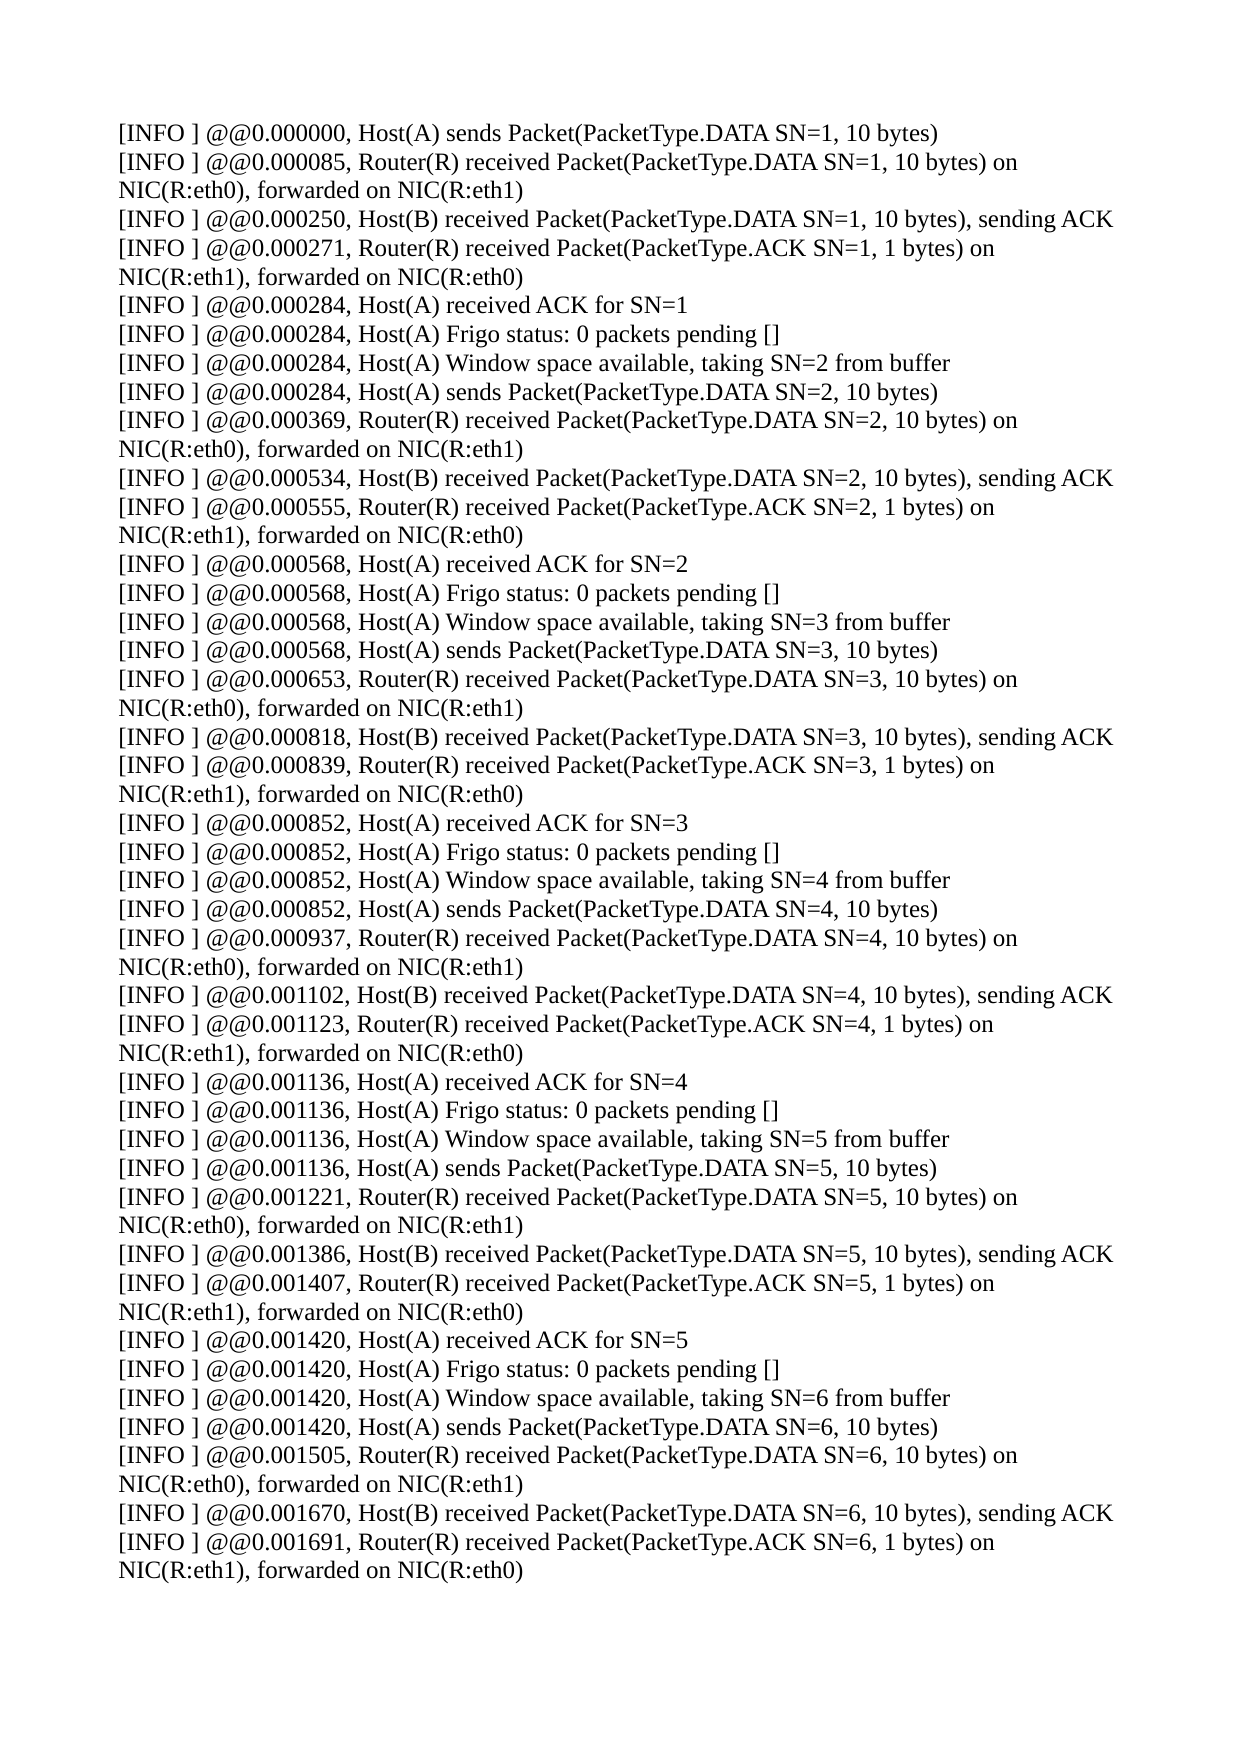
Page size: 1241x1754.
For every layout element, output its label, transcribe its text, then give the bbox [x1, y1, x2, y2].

text [INFO ] @@0.000653, Router(R) received Packet(PacketType.DATA SN=3, 10 bytes) on NIC(R:eth0), forwarded on NIC(R:eth1) [118, 664, 1122, 722]
text [INFO ] @@0.000839, Router(R) received Packet(PacketType.ACK SN=3, 1 bytes) on NIC(R:eth1), forwarded on NIC(R:eth0) [118, 751, 1122, 808]
text [INFO ] @@0.000568, Host(A) received ACK for SN=2 [118, 549, 1122, 578]
text [INFO ] @@0.001136, Host(A) Frigo status: 0 packets pending [] [118, 1096, 1122, 1124]
text [INFO ] @@0.000250, Host(B) received Packet(PacketType.DATA SN=1, 10 bytes), sending ACK [118, 204, 1122, 233]
text [INFO ] @@0.000555, Router(R) received Packet(PacketType.ACK SN=2, 1 bytes) on NIC(R:eth1), forwarded on NIC(R:eth0) [118, 492, 1122, 549]
text [INFO ] @@0.001420, Host(A) received ACK for SN=5 [118, 1326, 1122, 1354]
text [INFO ] @@0.000568, Host(A) sends Packet(PacketType.DATA SN=3, 10 bytes) [118, 636, 1122, 664]
text [INFO ] @@0.001407, Router(R) received Packet(PacketType.ACK SN=5, 1 bytes) on NIC(R:eth1), forwarded on NIC(R:eth0) [118, 1268, 1122, 1326]
text [INFO ] @@0.000284, Host(A) Frigo status: 0 packets pending [] [118, 319, 1122, 348]
text [INFO ] @@0.000271, Router(R) received Packet(PacketType.ACK SN=1, 1 bytes) on NIC(R:eth1), forwarded on NIC(R:eth0) [118, 233, 1122, 291]
text [INFO ] @@0.000937, Router(R) received Packet(PacketType.DATA SN=4, 10 bytes) on NIC(R:eth0), forwarded on NIC(R:eth1) [118, 923, 1122, 981]
text [INFO ] @@0.000369, Router(R) received Packet(PacketType.DATA SN=2, 10 bytes) on NIC(R:eth0), forwarded on NIC(R:eth1) [118, 406, 1122, 463]
text [INFO ] @@0.000852, Host(A) Window space available, taking SN=4 from buffer [118, 866, 1122, 894]
text [INFO ] @@0.000284, Host(A) Window space available, taking SN=2 from buffer [118, 348, 1122, 377]
text [INFO ] @@0.001136, Host(A) sends Packet(PacketType.DATA SN=5, 10 bytes) [118, 1153, 1122, 1182]
text [INFO ] @@0.001670, Host(B) received Packet(PacketType.DATA SN=6, 10 bytes), sending ACK [118, 1498, 1122, 1527]
text [INFO ] @@0.001505, Router(R) received Packet(PacketType.DATA SN=6, 10 bytes) on NIC(R:eth0), forwarded on NIC(R:eth1) [118, 1441, 1122, 1498]
text [INFO ] @@0.001386, Host(B) received Packet(PacketType.DATA SN=5, 10 bytes), sending ACK [118, 1239, 1122, 1268]
text [INFO ] @@0.000534, Host(B) received Packet(PacketType.DATA SN=2, 10 bytes), sending ACK [118, 463, 1122, 492]
text [INFO ] @@0.000852, Host(A) sends Packet(PacketType.DATA SN=4, 10 bytes) [118, 894, 1122, 923]
text [INFO ] @@0.001221, Router(R) received Packet(PacketType.DATA SN=5, 10 bytes) on NIC(R:eth0), forwarded on NIC(R:eth1) [118, 1182, 1122, 1239]
text [INFO ] @@0.000852, Host(A) received ACK for SN=3 [118, 808, 1122, 837]
text [INFO ] @@0.001420, Host(A) Frigo status: 0 packets pending [] [118, 1354, 1122, 1383]
text [INFO ] @@0.001420, Host(A) Window space available, taking SN=6 from buffer [118, 1383, 1122, 1412]
text [INFO ] @@0.001123, Router(R) received Packet(PacketType.ACK SN=4, 1 bytes) on NIC(R:eth1), forwarded on NIC(R:eth0) [118, 1009, 1122, 1067]
text [INFO ] @@0.000852, Host(A) Frigo status: 0 packets pending [] [118, 837, 1122, 866]
text [INFO ] @@0.000000, Host(A) sends Packet(PacketType.DATA SN=1, 10 bytes) [118, 118, 1122, 147]
text [INFO ] @@0.000284, Host(A) received ACK for SN=1 [118, 291, 1122, 319]
text [INFO ] @@0.000568, Host(A) Frigo status: 0 packets pending [] [118, 578, 1122, 607]
text [INFO ] @@0.000568, Host(A) Window space available, taking SN=3 from buffer [118, 607, 1122, 636]
text [INFO ] @@0.001136, Host(A) received ACK for SN=4 [118, 1067, 1122, 1096]
text [INFO ] @@0.000085, Router(R) received Packet(PacketType.DATA SN=1, 10 bytes) on NIC(R:eth0), forwarded on NIC(R:eth1) [118, 147, 1122, 204]
text [INFO ] @@0.000284, Host(A) sends Packet(PacketType.DATA SN=2, 10 bytes) [118, 377, 1122, 406]
text [INFO ] @@0.001102, Host(B) received Packet(PacketType.DATA SN=4, 10 bytes), sending ACK [118, 981, 1122, 1009]
text [INFO ] @@0.001691, Router(R) received Packet(PacketType.ACK SN=6, 1 bytes) on NIC(R:eth1), forwarded on NIC(R:eth0) [118, 1527, 1122, 1584]
text [INFO ] @@0.001136, Host(A) Window space available, taking SN=5 from buffer [118, 1124, 1122, 1153]
text [INFO ] @@0.001420, Host(A) sends Packet(PacketType.DATA SN=6, 10 bytes) [118, 1412, 1122, 1441]
text [INFO ] @@0.000818, Host(B) received Packet(PacketType.DATA SN=3, 10 bytes), sending ACK [118, 722, 1122, 751]
